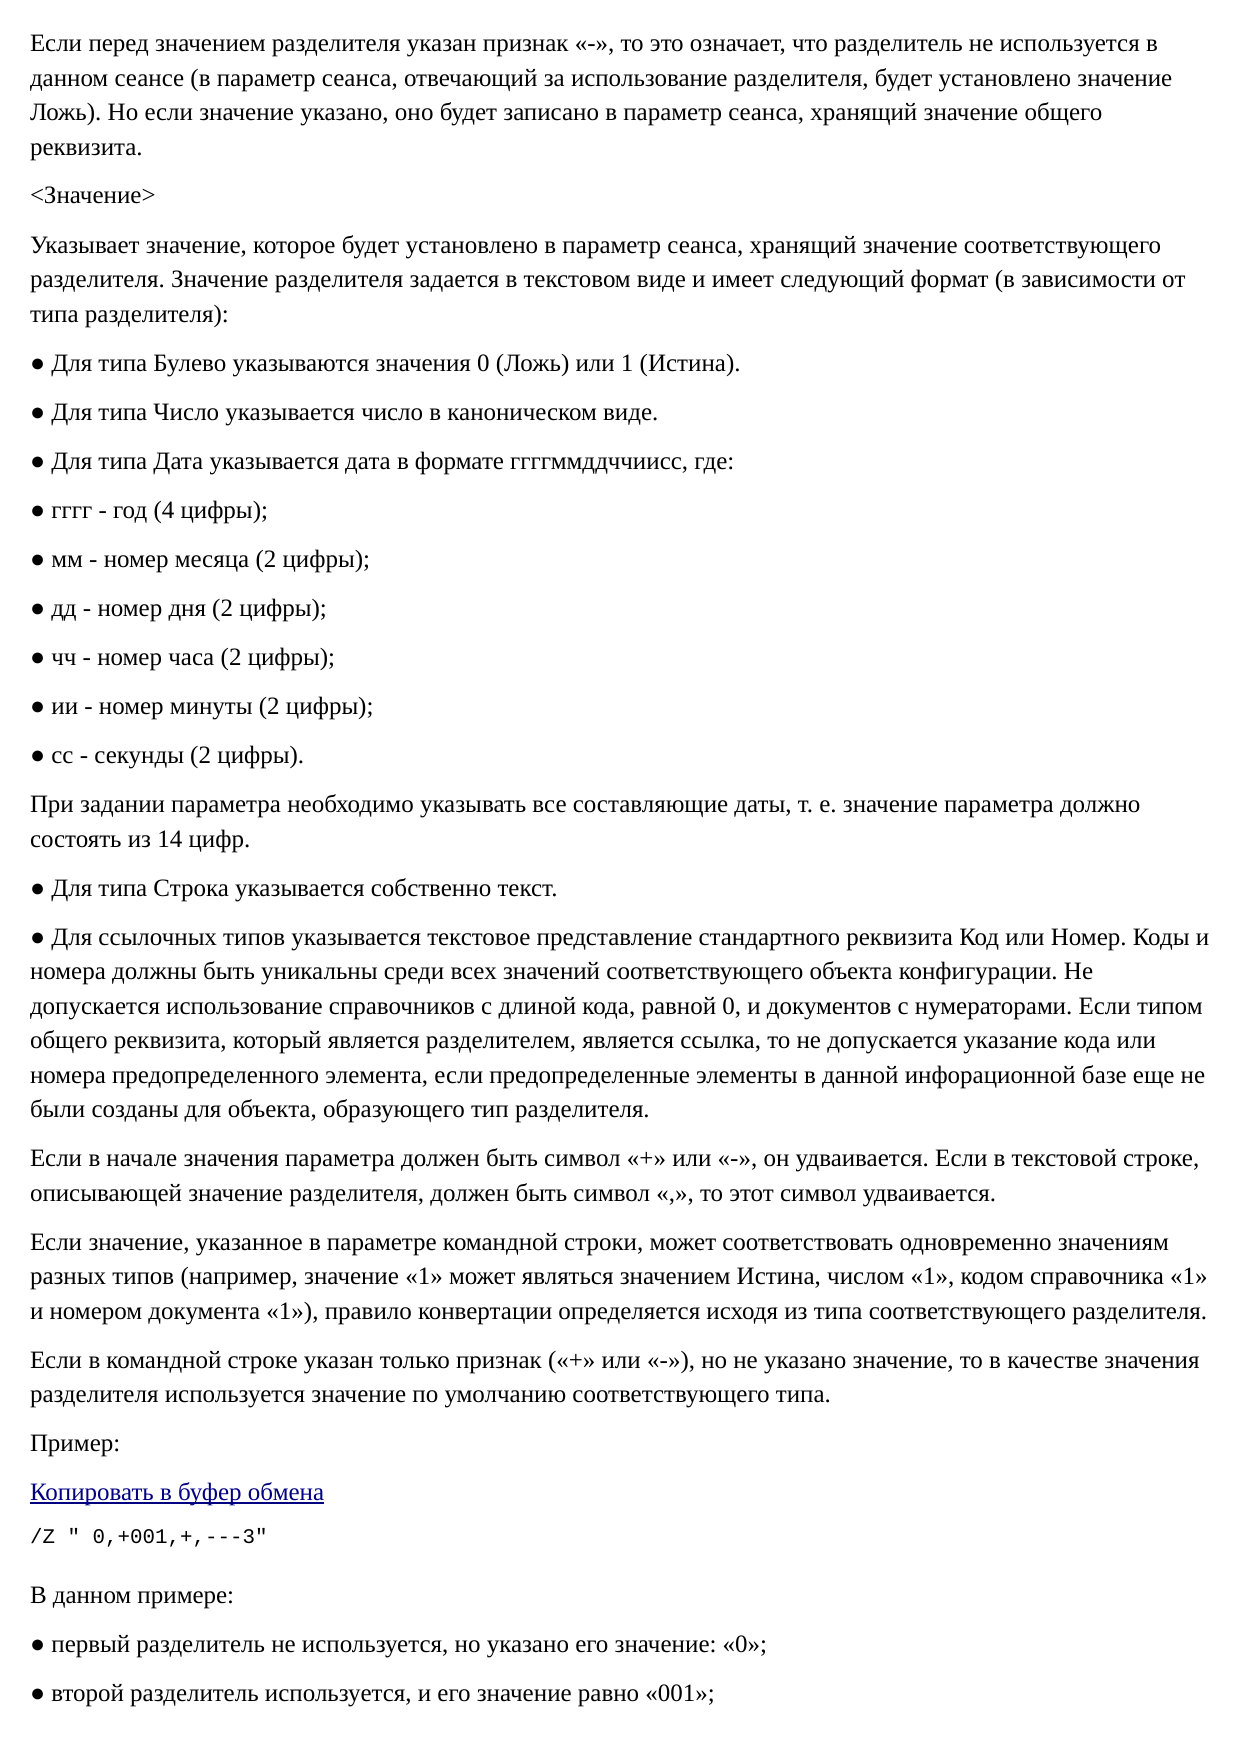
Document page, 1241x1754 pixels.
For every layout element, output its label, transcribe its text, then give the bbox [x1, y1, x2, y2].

text ● чч ‑ номер часа (2 цифры); [30, 642, 1211, 671]
text ● дд ‑ номер дня (2 цифры); [30, 593, 1211, 622]
text В данном примере: [30, 1580, 1211, 1608]
text Пример: [30, 1428, 1211, 1457]
text ● Для ссылочных типов указывается текстовое представление стандартного реквизита Код или Номер. Коды и номера должны быть уникальны среди всех значений соответствующего объекта конфигурации. Не допускается использование справочников с длиной кода, равной 0, и документов с нумераторами. Если типом общего реквизита, который является разделителем, является ссылка, то не допускается указание кода или номера предопределенного элемента, если предопределенные элементы в данной инфорационной базе еще не были созданы для объекта, образующего тип разделителя. [30, 922, 1211, 1123]
text <Значение> [30, 181, 1211, 209]
text Если перед значением разделителя указан признак «-», то это означает, что разделитель не используется в данном сеансе (в параметр сеанса, отвечающий за использование разделителя, будет установлено значение Ложь). Но если значение указано, оно будет записано в параметр сеанса, хранящий значение общего реквизита. [30, 28, 1211, 160]
text Если значение, указанное в параметре командной строки, может соответствовать одновременно значениям разных типов (например, значение «1» может являться значением Истина, числом «1», кодом справочника «1» и номером документа «1»), правило конвертации определяется исходя из типа соответствующего разделителя. [30, 1227, 1211, 1324]
text ● второй разделитель используется, и его значение равно «001»; [30, 1678, 1211, 1707]
text ● ии ‑ номер минуты (2 цифры); [30, 691, 1211, 720]
text ● Для типа Строка указывается собственно текст. [30, 873, 1211, 902]
text Указывает значение, которое будет установлено в параметр сеанса, хранящий значение соответствующего разделителя. Значение разделителя задается в текстовом виде и имеет следующий формат (в зависимости от типа разделителя): [30, 230, 1211, 327]
text Если в командной строке указан только признак («+» или «-»), но не указано значение, то в качестве значения разделителя используется значение по умолчанию соответствующего типа. [30, 1345, 1211, 1408]
text ● Для типа Булево указываются значения 0 (Ложь) или 1 (Истина). [30, 348, 1211, 376]
text /Z " 0,+001,+,---3" [30, 1527, 1211, 1550]
text ● сс ‑ секунды (2 цифры). [30, 740, 1211, 769]
text ● первый разделитель не используется, но указано его значение: «0»; [30, 1629, 1211, 1657]
text Копировать в буфер обмена [30, 1477, 1211, 1506]
text ● Для типа Число указывается число в каноническом виде. [30, 397, 1211, 426]
text ● Для типа Дата указывается дата в формате ггггммддччиисс, где: [30, 446, 1211, 474]
text Если в начале значения параметра должен быть символ «+» или «-», он удваивается. Если в текстовой строке, описывающей значение разделителя, должен быть символ «,», то этот символ удваивается. [30, 1143, 1211, 1207]
text ● мм ‑ номер месяца (2 цифры); [30, 544, 1211, 573]
text При задании параметра необходимо указывать все составляющие даты, т. е. значение параметра должно состоять из 14 цифр. [30, 789, 1211, 852]
text ● гггг ‑ год (4 цифры); [30, 495, 1211, 524]
